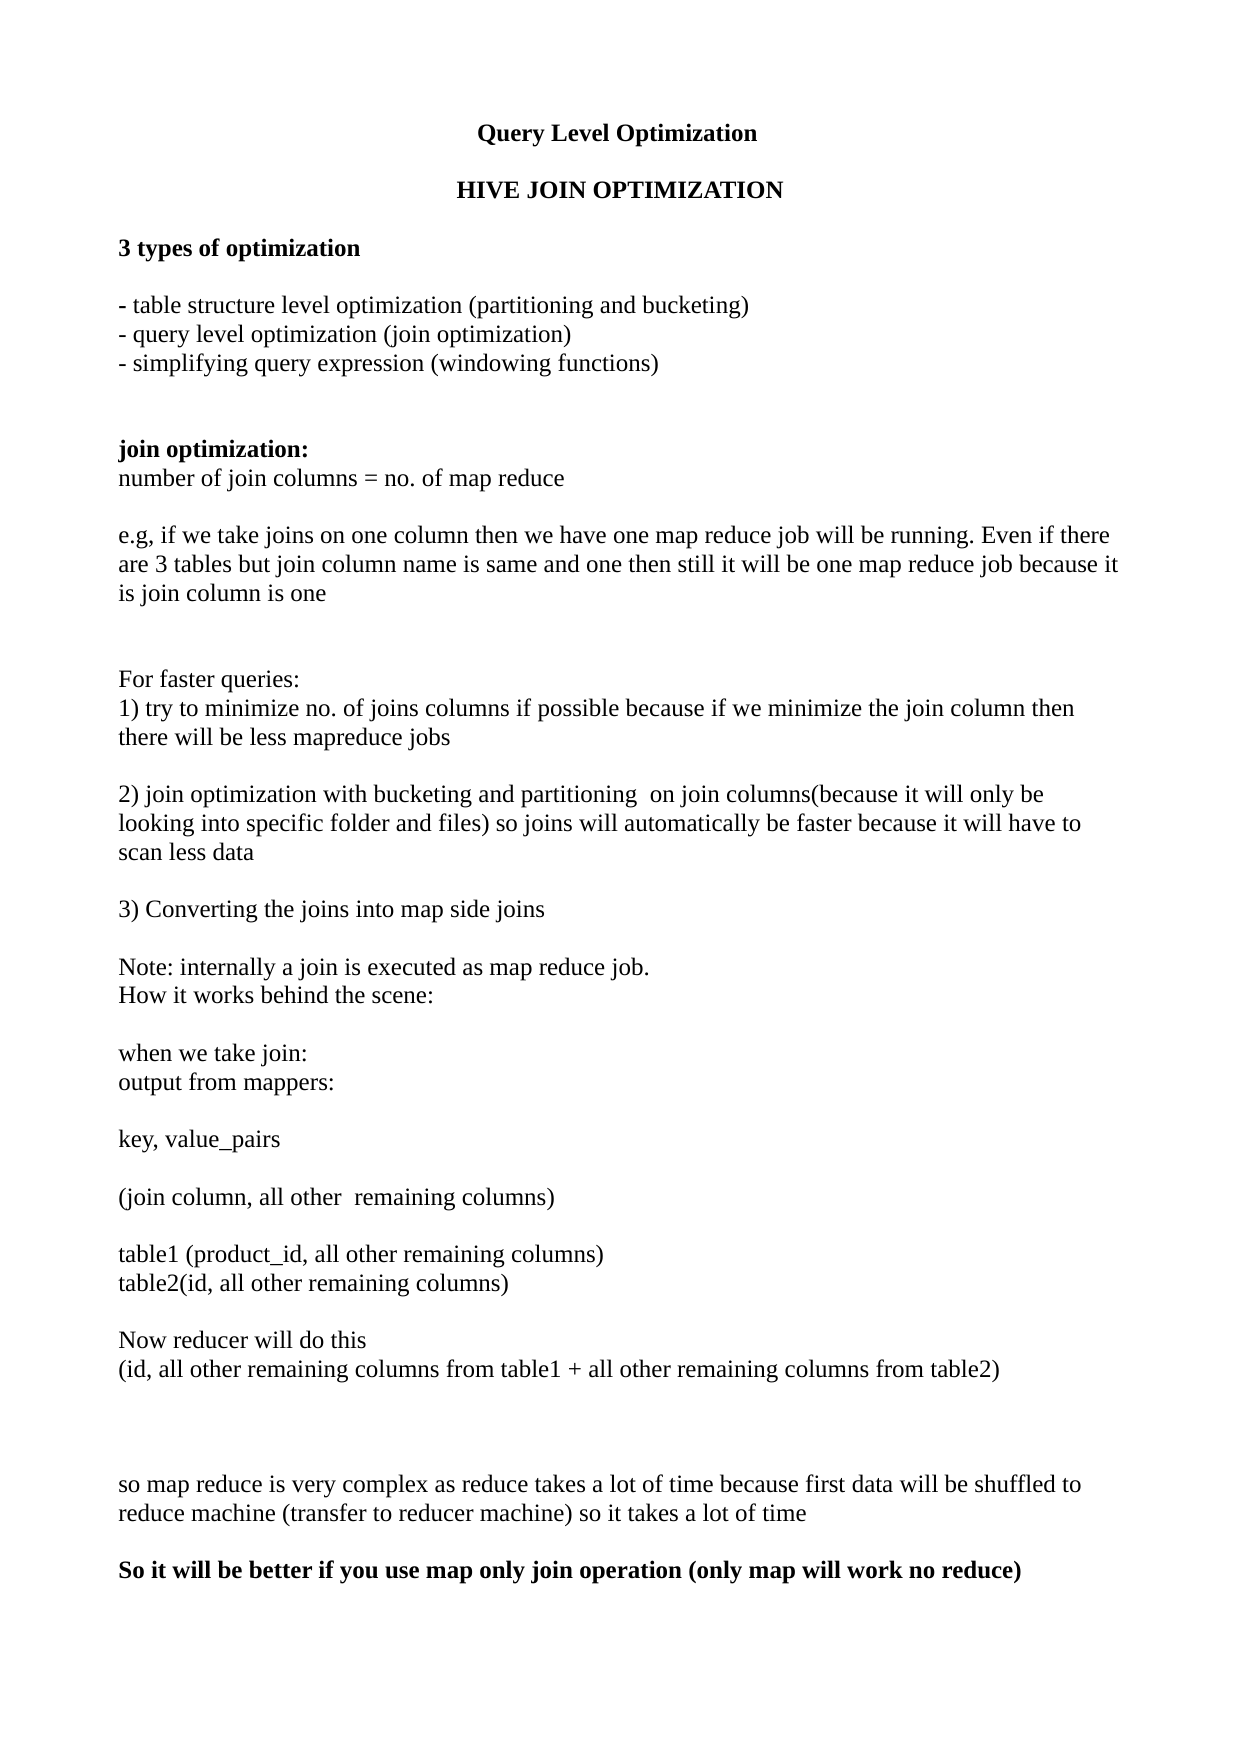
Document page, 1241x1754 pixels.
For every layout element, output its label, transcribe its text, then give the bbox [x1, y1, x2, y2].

text 1) try to minimize no. of joins columns if possible because if we minimize the join column then there will be less mapreduce jobs [118, 693, 1122, 751]
text So it will be better if you use map only join operation (only map will work no reduce) [118, 1556, 1122, 1584]
text table2(id, all other remaining columns) [118, 1268, 1122, 1297]
text HIVE JOIN OPTIMIZATION [118, 176, 1122, 204]
text For faster queries: [118, 664, 1122, 693]
text output from mappers: [118, 1067, 1122, 1096]
text table1 (product_id, all other remaining columns) [118, 1239, 1122, 1268]
text Query Level Optimization [118, 118, 1122, 147]
text - table structure level optimization (partitioning and bucketing) [118, 291, 1122, 319]
text when we take join: [118, 1038, 1122, 1067]
text (join column, all other remaining columns) [118, 1182, 1122, 1211]
text join optimization: [118, 434, 1122, 463]
text (id, all other remaining columns from table1 + all other remaining columns from table2) [118, 1354, 1122, 1383]
text How it works behind the scene: [118, 981, 1122, 1009]
text Now reducer will do this [118, 1326, 1122, 1354]
text Note: internally a join is executed as map reduce job. [118, 952, 1122, 981]
text number of join columns = no. of map reduce [118, 463, 1122, 492]
text so map reduce is very complex as reduce takes a lot of time because first data will be shuffled to reduce machine (transfer to reducer machine) so it takes a lot of time [118, 1469, 1122, 1527]
text - query level optimization (join optimization) [118, 319, 1122, 348]
text - simplifying query expression (windowing functions) [118, 348, 1122, 377]
text 3 types of optimization [118, 233, 1122, 262]
text key, value_pairs [118, 1124, 1122, 1153]
text 3) Converting the joins into map side joins [118, 894, 1122, 923]
text 2) join optimization with bucketing and partitioning on join columns(because it will only be looking into specific folder and files) so joins will automatically be faster because it will have to scan less data [118, 779, 1122, 866]
text e.g, if we take joins on one column then we have one map reduce job will be running. Even if there are 3 tables but join column name is same and one then still it will be one map reduce job because it is join column is one [118, 521, 1122, 607]
